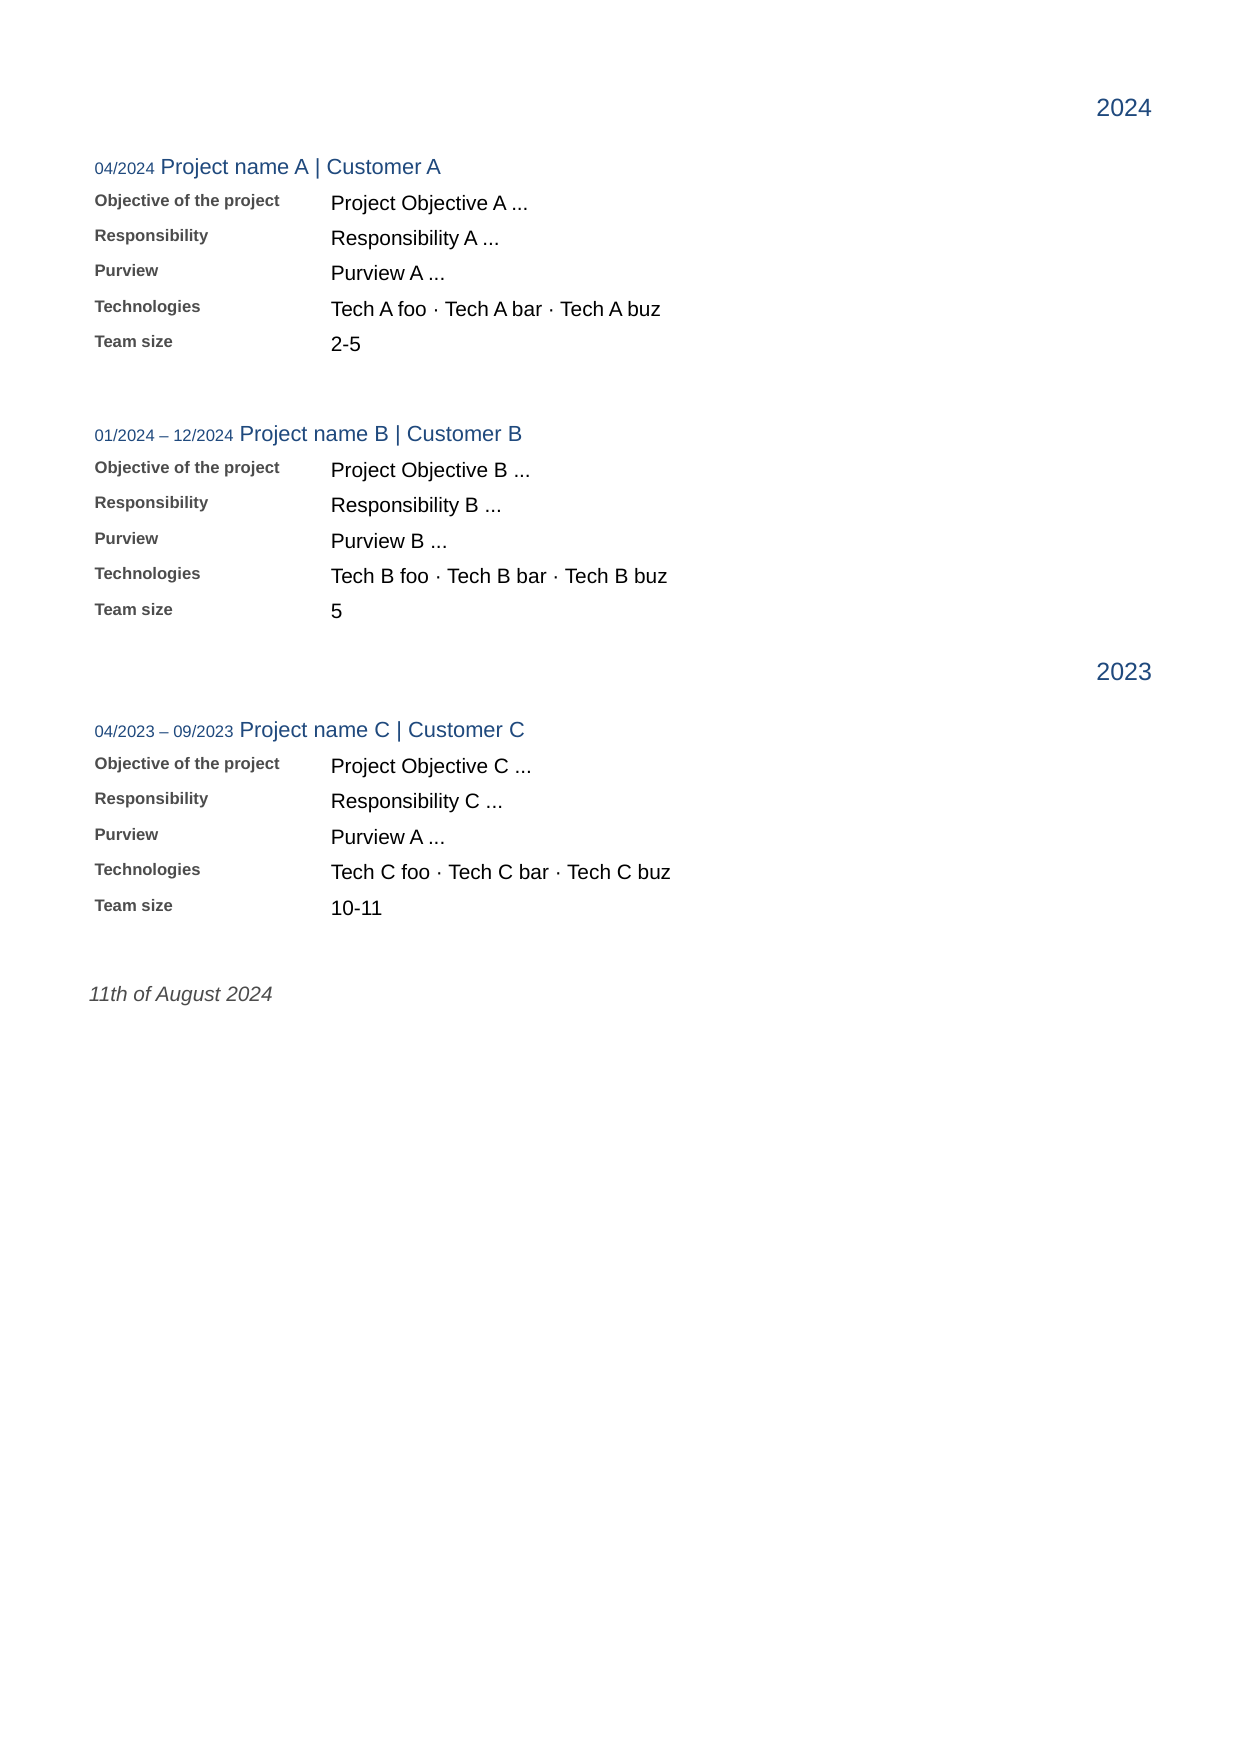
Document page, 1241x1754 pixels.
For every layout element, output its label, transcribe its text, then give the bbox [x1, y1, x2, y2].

table_cell Purview [89, 819, 325, 854]
table_cell 10-11 [325, 890, 1152, 925]
table_cell Responsibility B ... [325, 488, 1152, 523]
table_cell Tech B foo · Tech B bar · Tech B buz [325, 558, 1152, 594]
table_cell Responsibility [89, 220, 325, 256]
table_cell Purview A ... [325, 819, 1152, 854]
table_header 04/2023 – 09/2023 Project name C | Customer C [89, 700, 1152, 748]
table_cell Tech A foo · Tech A bar · Tech A buz [325, 291, 1152, 326]
table_cell Technologies [89, 854, 325, 890]
table_header 01/2024 – 12/2024 Project name B | Customer B [89, 404, 1152, 452]
table_cell Purview A ... [325, 256, 1152, 291]
table_cell Responsibility C ... [325, 784, 1152, 819]
table_cell Technologies [89, 291, 325, 326]
table_cell Responsibility A ... [325, 220, 1152, 256]
table_cell Objective of the project [89, 748, 325, 783]
table_cell Purview B ... [325, 523, 1152, 558]
table_cell Purview [89, 256, 325, 291]
table_cell Objective of the project [89, 185, 325, 220]
table_header 04/2024 Project name A | Customer A [89, 136, 1152, 185]
table_cell Team size [89, 326, 325, 362]
table_cell Project Objective B ... [325, 452, 1152, 487]
table_cell Responsibility [89, 488, 325, 523]
table_cell Team size [89, 594, 325, 629]
table_cell Responsibility [89, 784, 325, 819]
table_cell Tech C foo · Tech C bar · Tech C buz [325, 854, 1152, 890]
text 2024 [88, 93, 1152, 122]
table_cell Purview [89, 523, 325, 558]
table_cell 2-5 [325, 326, 1152, 362]
table_cell Project Objective A ... [325, 185, 1152, 220]
table_cell Team size [89, 890, 325, 925]
table_cell 5 [325, 594, 1152, 629]
text 2023 [88, 657, 1152, 685]
table_cell Objective of the project [89, 452, 325, 487]
table_cell Technologies [89, 558, 325, 594]
text 11th of August 2024 [88, 981, 1152, 1005]
table_cell Project Objective C ... [325, 748, 1152, 783]
